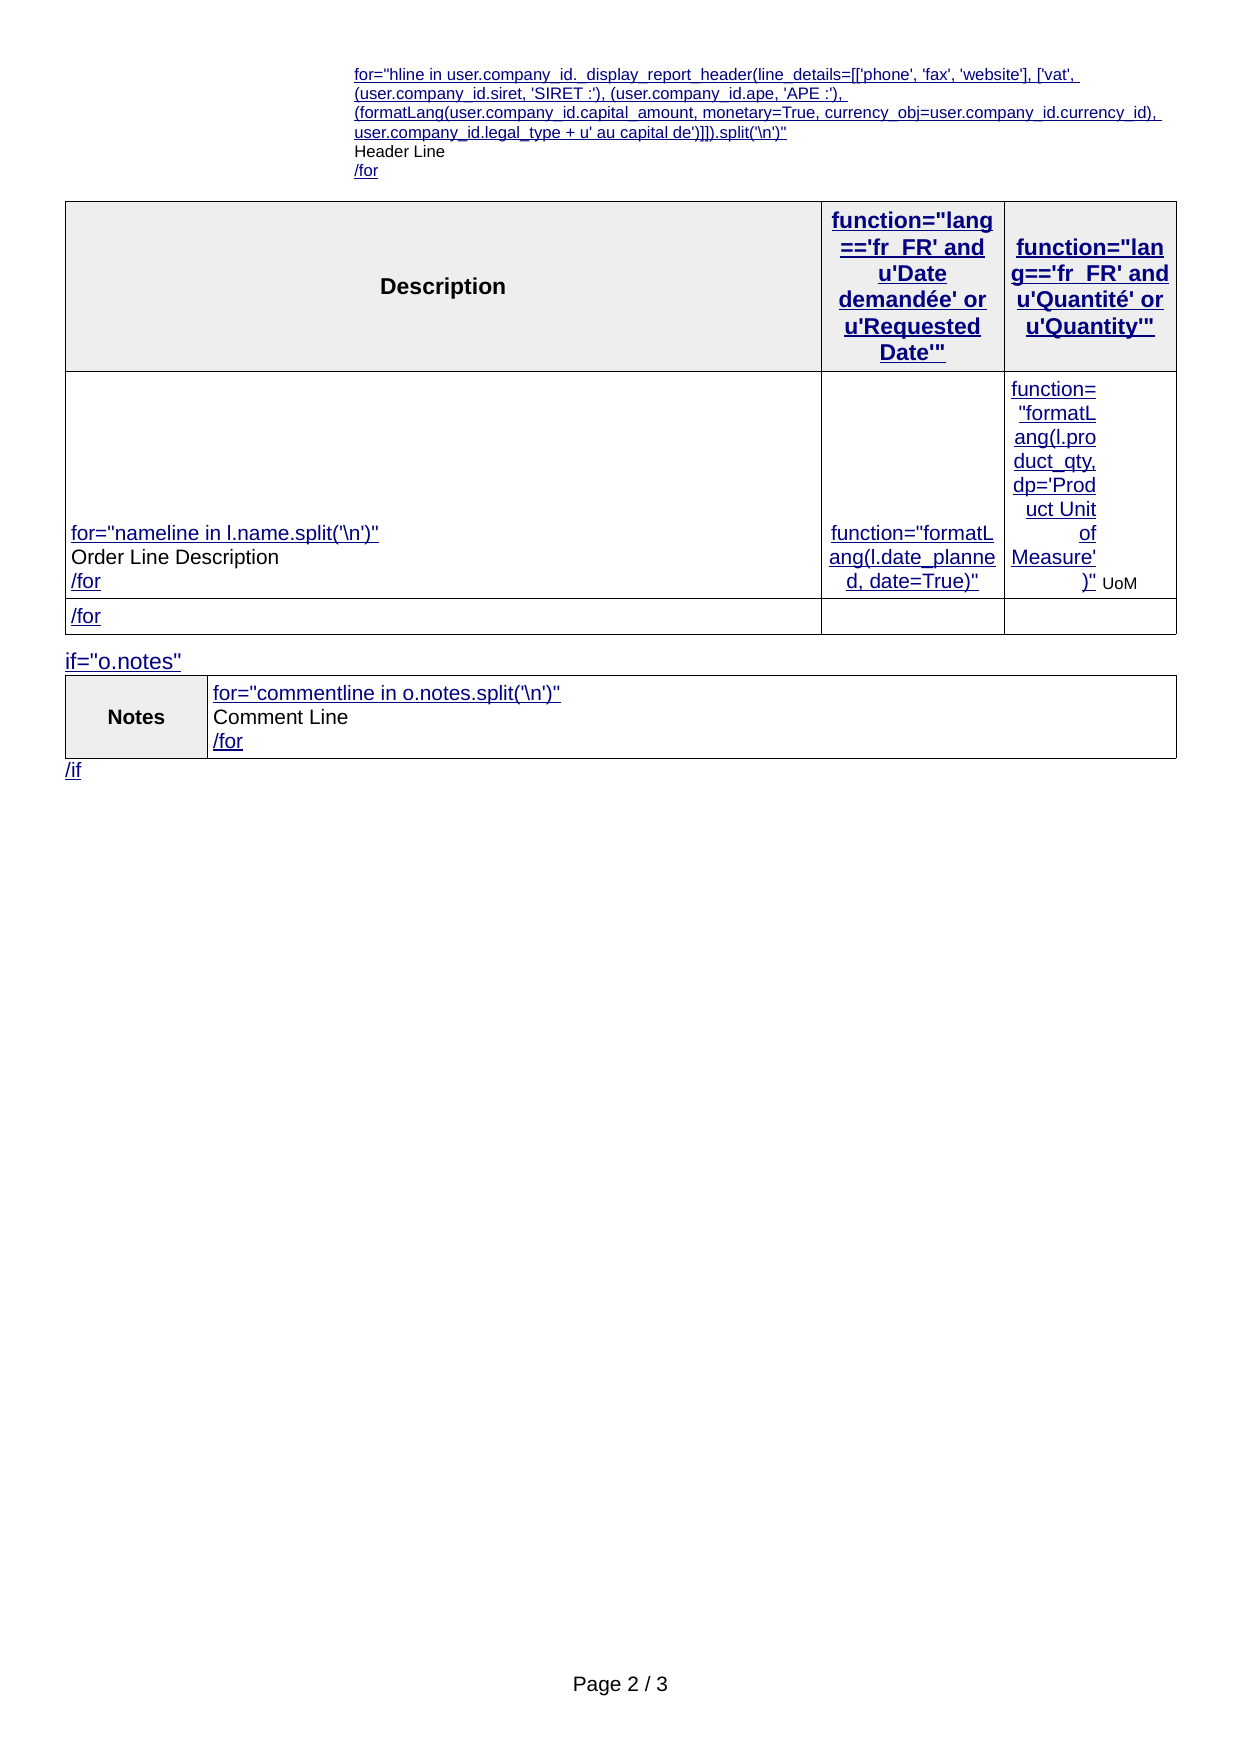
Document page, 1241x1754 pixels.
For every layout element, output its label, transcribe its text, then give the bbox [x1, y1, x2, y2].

table_header function="lang=='fr_FR' and u'Quantité' or u'Quantity'" [1005, 202, 1176, 371]
table_header Notes [66, 676, 207, 758]
table_cell [822, 599, 1004, 634]
table_cell for="nameline in l.name.split('\n')" Order Line Description /for [66, 372, 821, 598]
table_cell [1099, 599, 1176, 634]
table_cell function="formatLang(l.product_qty, dp='Product Unit of Measure')" [1005, 372, 1099, 598]
table_cell [1005, 599, 1099, 634]
table_header for="commentline in o.notes.split('\n')" Comment Line /for [208, 676, 1176, 758]
table_cell /for [66, 599, 821, 634]
table_cell UoM [1099, 372, 1176, 598]
table_header Description [66, 202, 821, 371]
text /if [65, 759, 1175, 782]
table_header function="lang=='fr_FR' and u'Date demandée' or u'Requested Date'" [822, 202, 1004, 371]
table_cell function="formatLang(l.date_planned, date=True)" [822, 372, 1004, 598]
text if="o.notes" [65, 648, 1175, 675]
